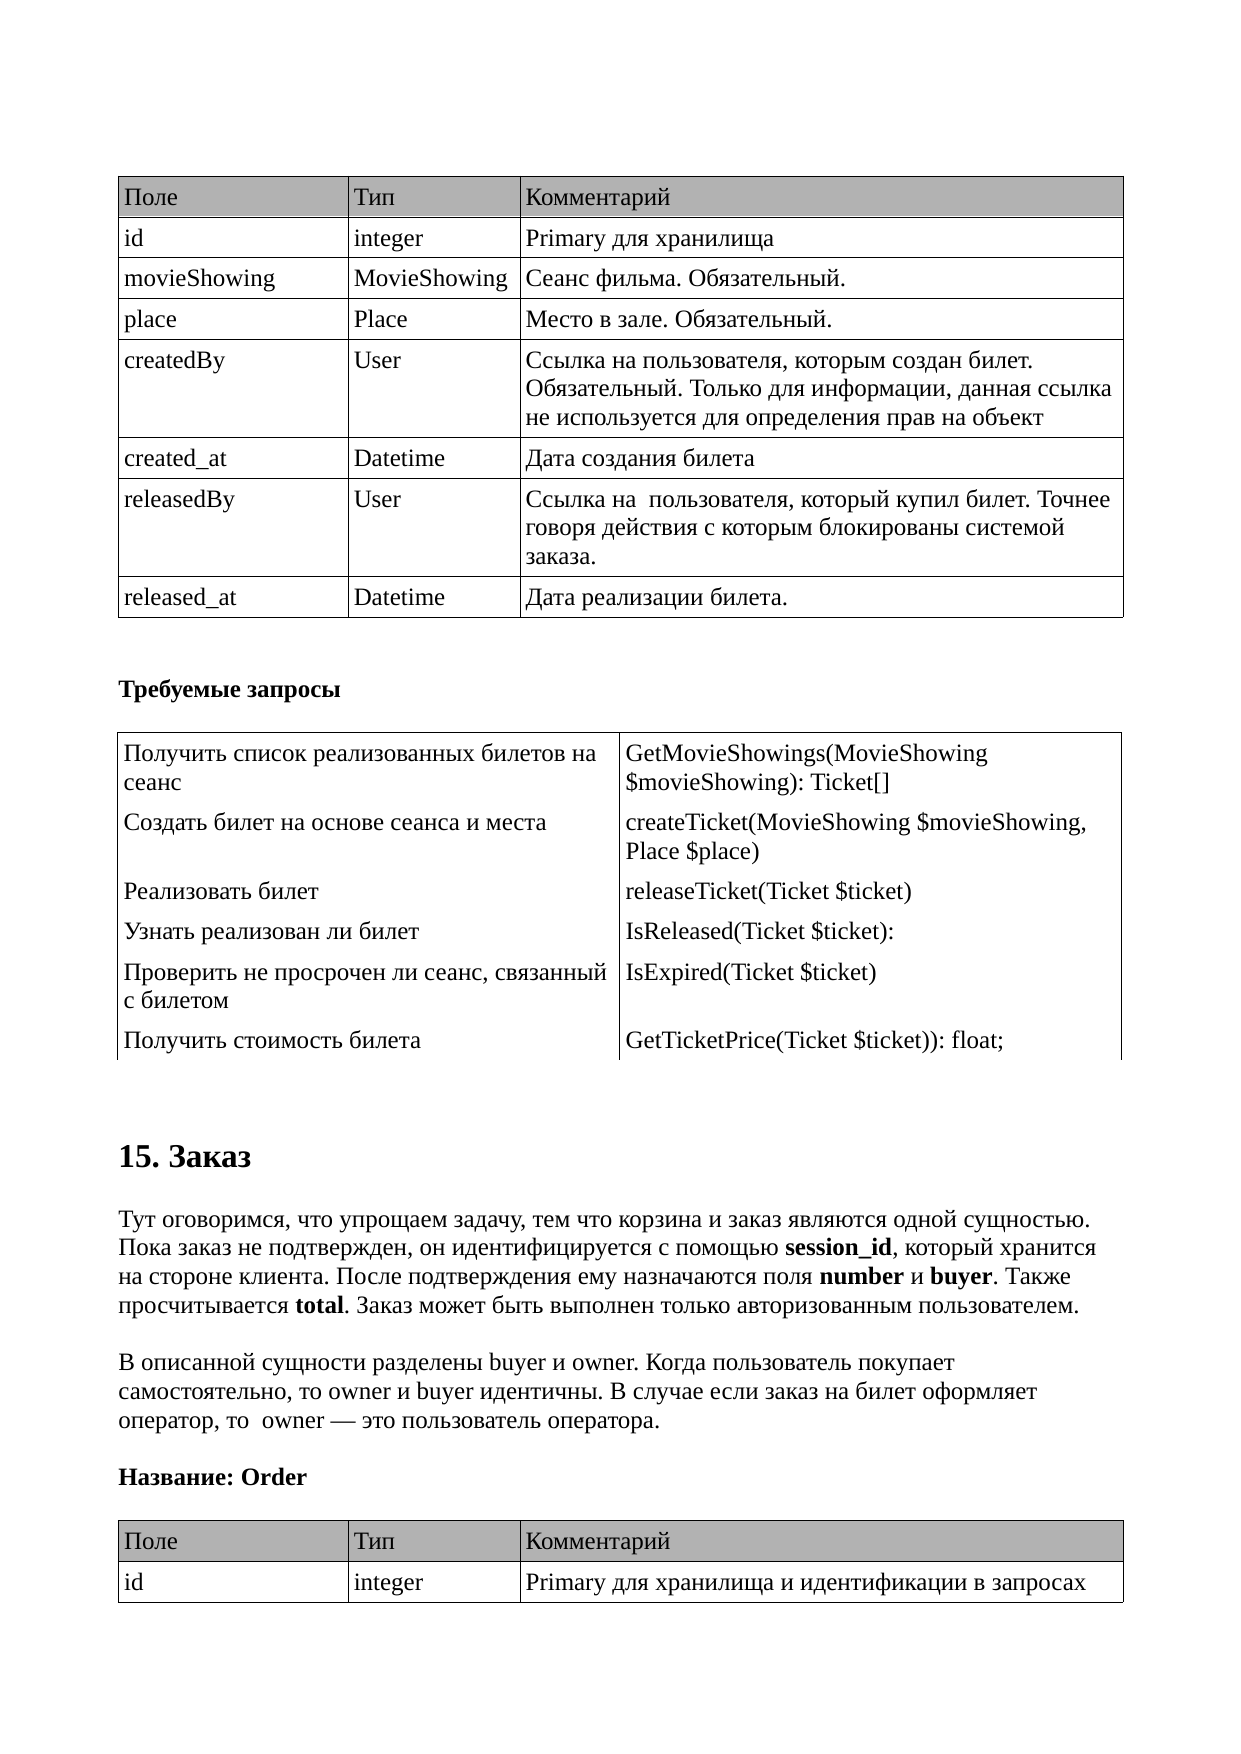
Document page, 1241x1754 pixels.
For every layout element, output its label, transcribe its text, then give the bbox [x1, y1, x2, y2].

table_cell Проверить не просрочен ли сеанс, связанный с билетом [118, 951, 619, 1020]
table_cell Узнать реализован ли билет [118, 911, 619, 951]
table_header GetMovieShowings(MovieShowing $movieShowing): Ticket[] [620, 733, 1121, 801]
table_header Комментарий [521, 1521, 1123, 1561]
text В описанной сущности разделены buyer и owner. Когда пользователь покупает самостоятельно, то owner и buyer идентичны. В случае если заказ на билет оформляет оператор, то owner — это пользователь оператора. [118, 1347, 1122, 1434]
table_cell releaseTicket(Ticket $ticket) [620, 870, 1121, 911]
table_cell Primary для хранилища и идентификации в запросах [521, 1562, 1123, 1601]
table_header Тип [349, 177, 520, 216]
table_cell Создать билет на основе сеанса и места [118, 801, 619, 870]
table_cell Реализовать билет [118, 870, 619, 911]
table_cell id [119, 1562, 348, 1601]
table_cell place [119, 299, 348, 338]
table_cell User [349, 340, 520, 437]
table_cell created_at [119, 438, 348, 477]
table_cell Место в зале. Обязательный. [521, 299, 1123, 338]
table_cell Дата реализации билета. [521, 577, 1123, 616]
table_header Комментарий [521, 177, 1123, 216]
table_cell IsExpired(Ticket $ticket) [620, 951, 1121, 1020]
table_cell Primary для хранилища [521, 218, 1123, 257]
table_cell Place [349, 299, 520, 338]
table_cell User [349, 479, 520, 576]
table_cell Ссылка на пользователя, которым создан билет. Обязательный. Только для информации, данная ссылка не используется для определения прав на объект [521, 340, 1123, 437]
table_cell Дата создания билета [521, 438, 1123, 477]
table_cell integer [349, 1562, 520, 1601]
table_cell GetTicketPrice(Ticket $ticket)): float; [620, 1020, 1121, 1060]
table_cell createdBy [119, 340, 348, 437]
table_cell createTicket(MovieShowing $movieShowing, Place $place) [620, 801, 1121, 870]
text Требуемые запросы [118, 674, 1122, 703]
table_cell MovieShowing [349, 258, 520, 298]
table_cell Сеанс фильма. Обязательный. [521, 258, 1123, 298]
table_header Тип [349, 1521, 520, 1561]
table_cell Ссылка на пользователя, который купил билет. Точнее говоря действия с которым блокированы системой заказа. [521, 479, 1123, 576]
text Тут оговоримся, что упрощаем задачу, тем что корзина и заказ являются одной сущностью. Пока заказ не подтвержден, он идентифицируется с помощью session_id, который хранится на стороне клиента. После подтверждения ему назначаются поля number и buyer. Также просчитывается total. Заказ может быть выполнен только авторизованным пользователем. [118, 1204, 1122, 1319]
table_cell movieShowing [119, 258, 348, 298]
table_cell Получить стоимость билета [118, 1020, 619, 1060]
table_cell integer [349, 218, 520, 257]
text 15. Заказ [118, 1137, 1122, 1175]
table_cell releasedBy [119, 479, 348, 576]
table_header Получить список реализованных билетов на сеанс [118, 733, 619, 801]
text Название: Order [118, 1462, 1122, 1491]
table_cell id [119, 218, 348, 257]
table_header Поле [119, 1521, 348, 1561]
table_cell IsReleased(Ticket $ticket): [620, 911, 1121, 951]
table_cell Datetime [349, 438, 520, 477]
table_header Поле [119, 177, 348, 216]
table_cell released_at [119, 577, 348, 616]
table_cell Datetime [349, 577, 520, 616]
